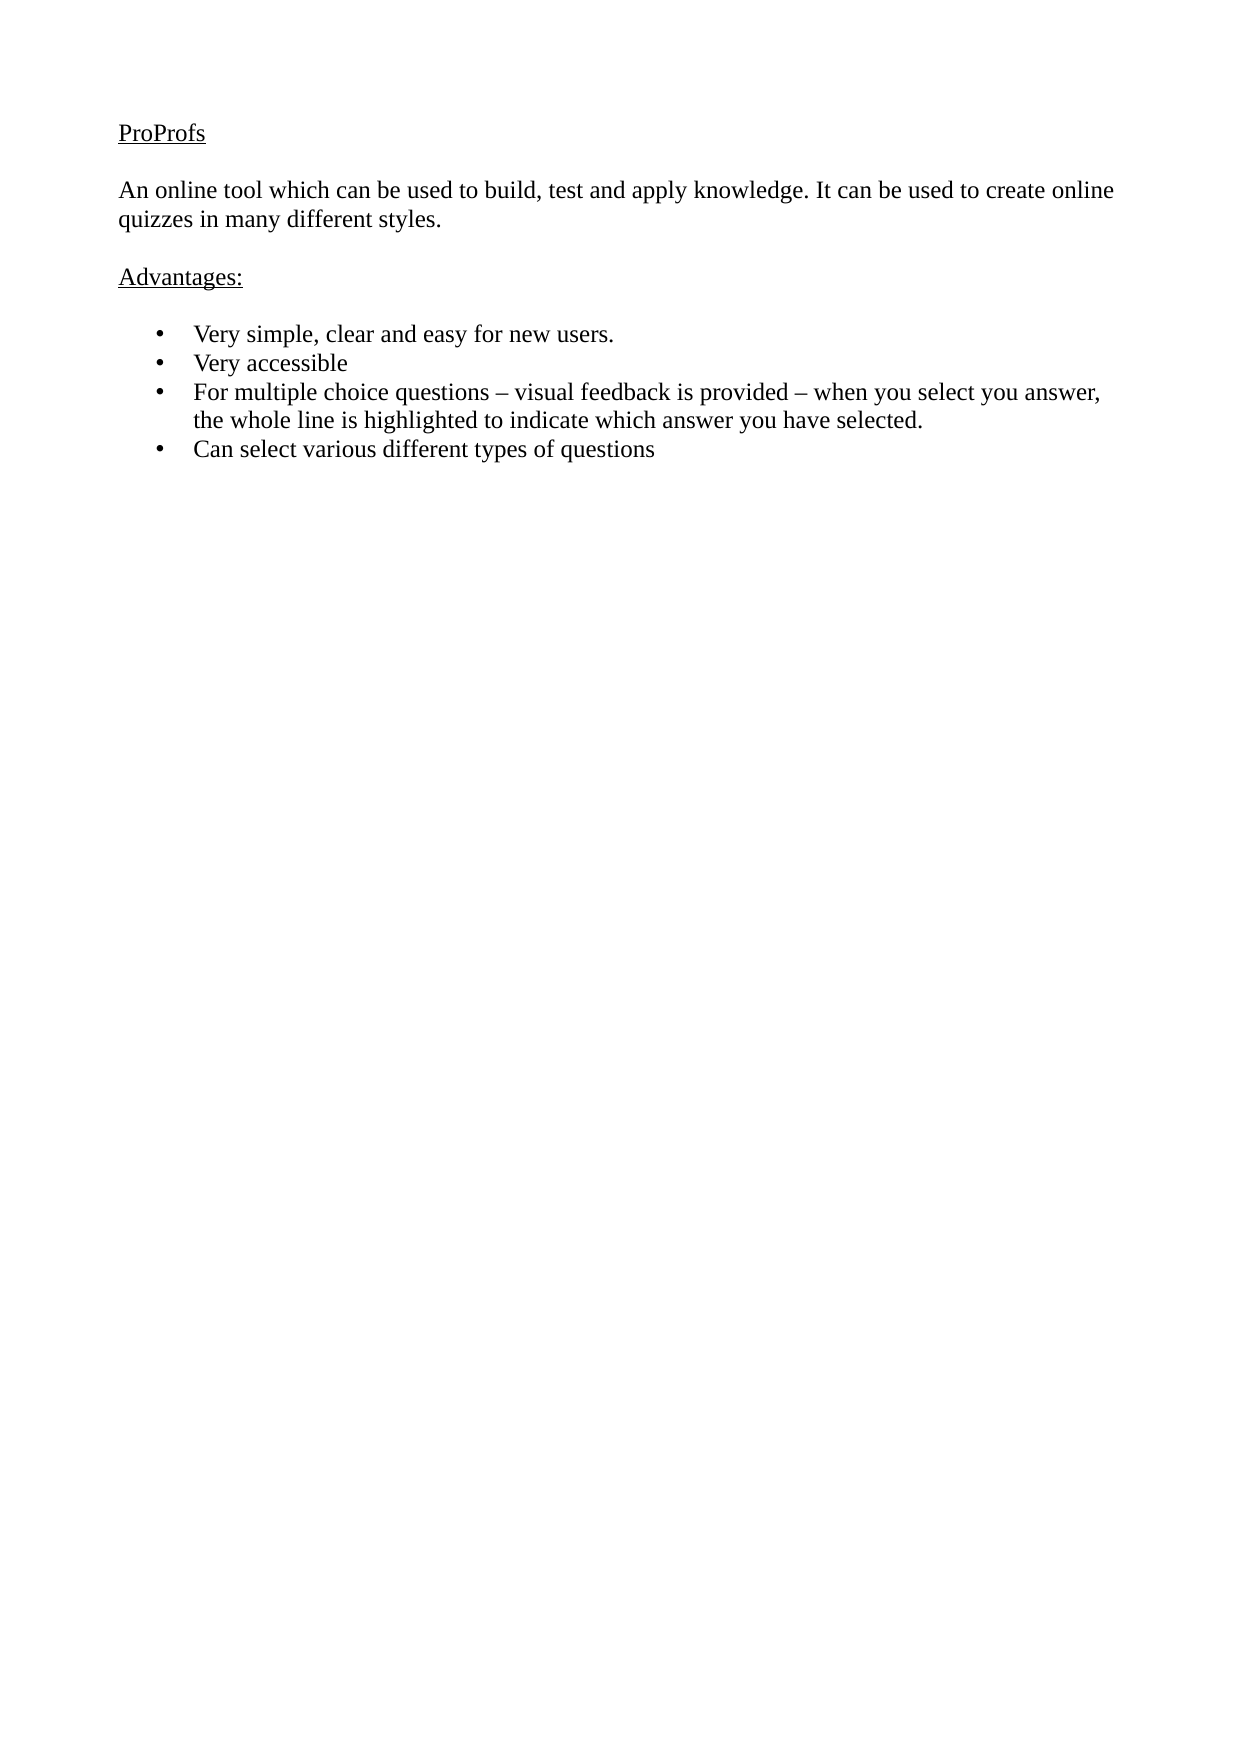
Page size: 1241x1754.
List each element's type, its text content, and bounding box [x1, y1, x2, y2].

text An online tool which can be used to build, test and apply knowledge. It can be used to create online quizzes in many different styles. [118, 176, 1122, 233]
list Very simple, clear and easy for new users. [156, 319, 1122, 348]
text ProProfs [118, 118, 1122, 147]
text Advantages: [118, 262, 1122, 291]
list For multiple choice questions – visual feedback is provided – when you select you answer, the whole line is highlighted to indicate which answer you have selected. [156, 377, 1122, 434]
list Can select various different types of questions [156, 434, 1122, 463]
list Very accessible [156, 348, 1122, 377]
